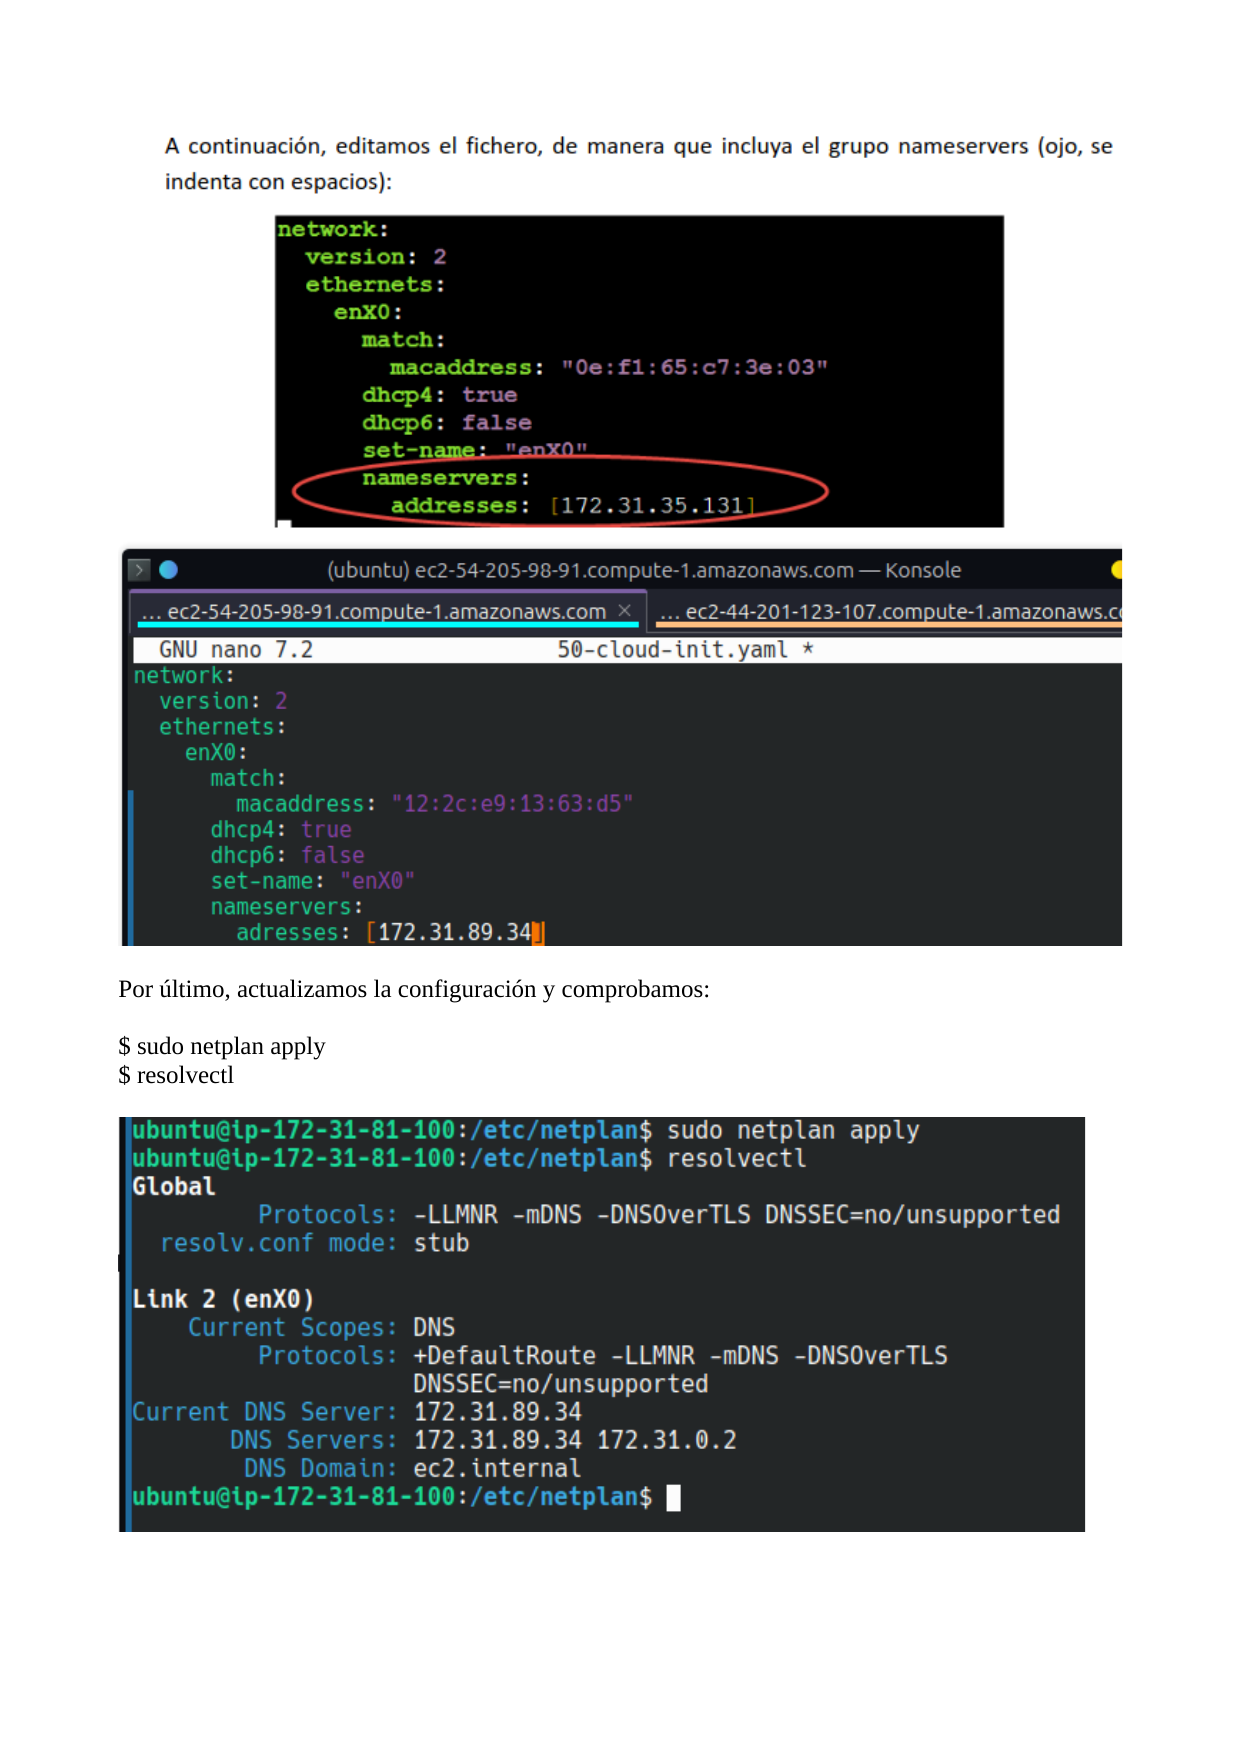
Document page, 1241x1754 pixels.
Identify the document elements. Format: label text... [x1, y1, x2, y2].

text $ resolvectl [118, 1060, 1122, 1089]
text Por último, actualizamos la configuración y comprobamos: [118, 974, 1122, 1003]
picture [118, 118, 1123, 946]
picture [118, 1117, 1086, 1532]
text $ sudo netplan apply [118, 1031, 1122, 1060]
